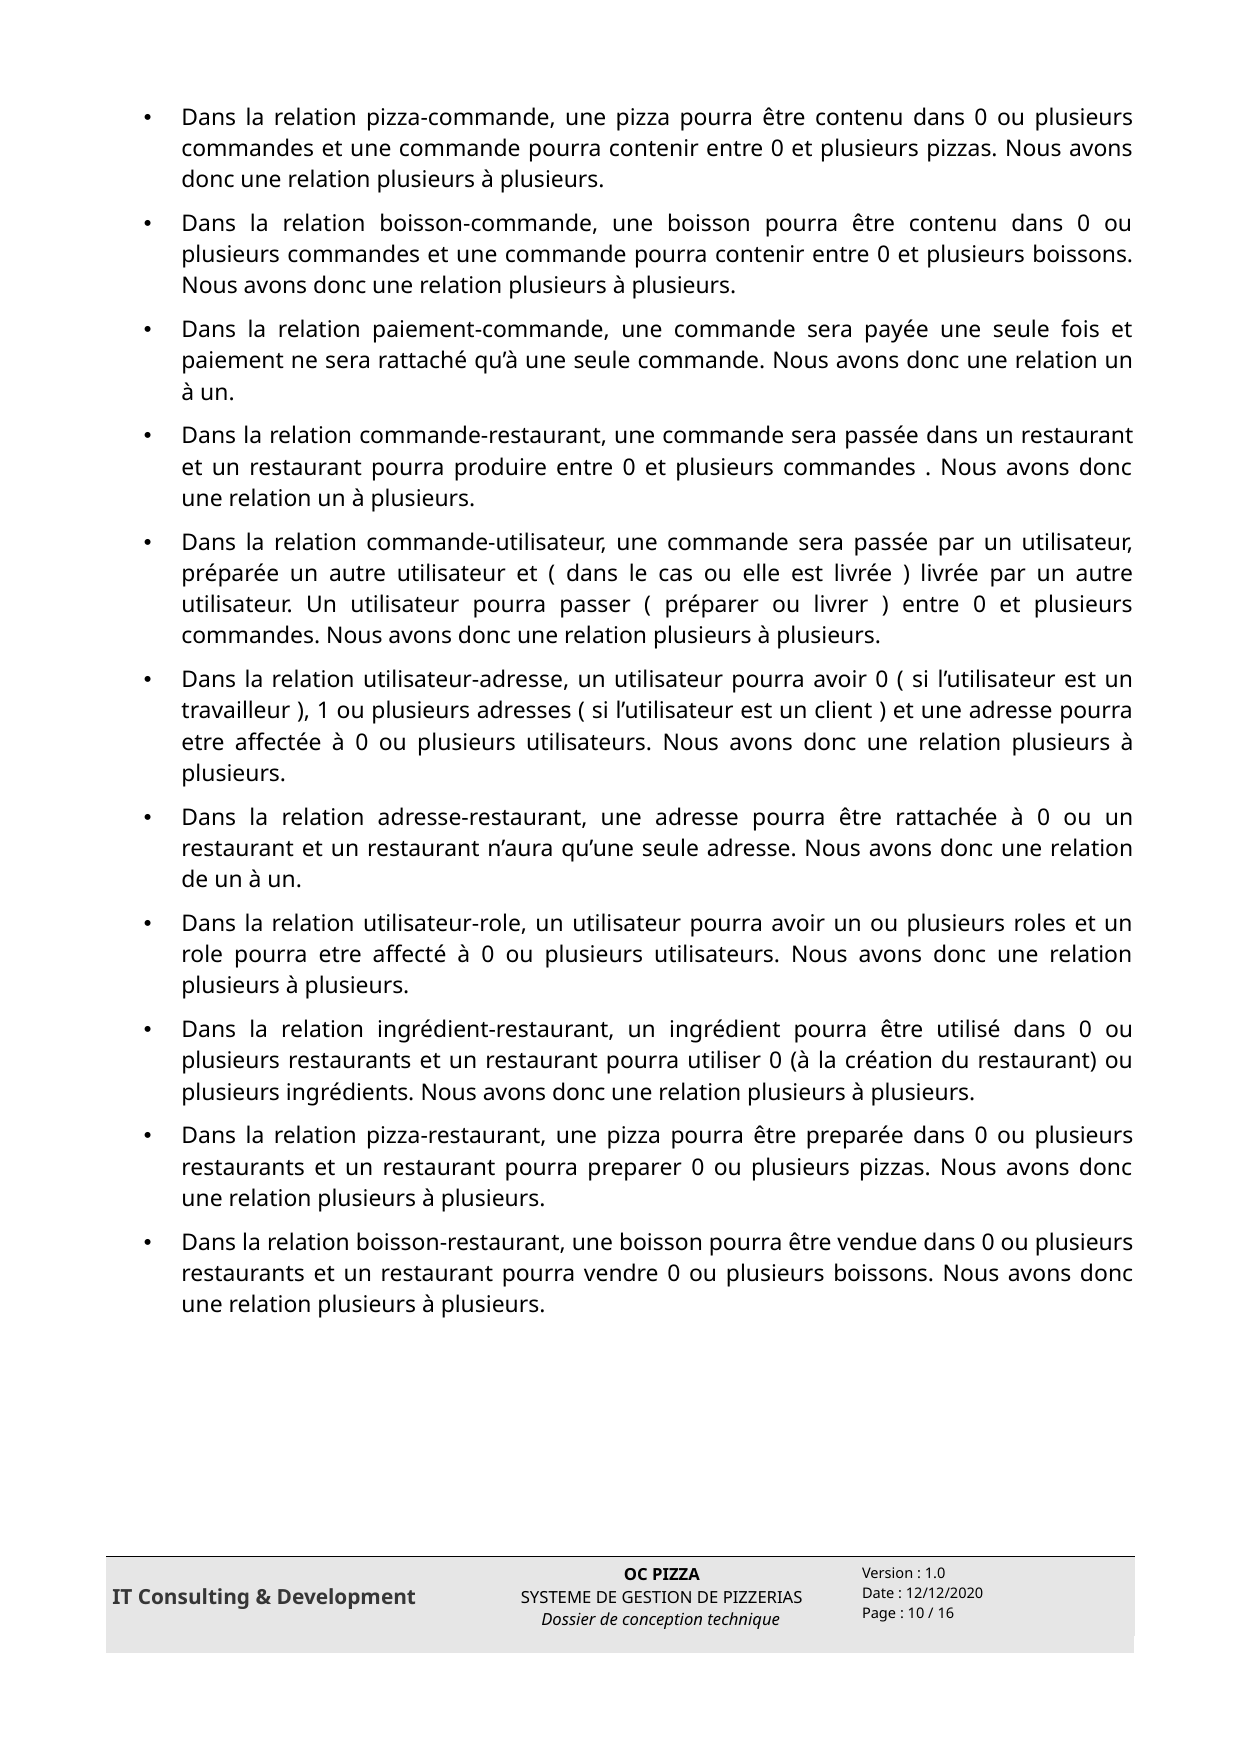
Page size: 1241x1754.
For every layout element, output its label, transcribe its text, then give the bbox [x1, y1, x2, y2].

list Dans la relation adresse-restaurant, une adresse pourra être rattachée à 0 ou un restaurant et un restaurant n’aura qu’une seule adresse. Nous avons donc une relation de un à un. [144, 800, 1134, 894]
list Dans la relation boisson-commande, une boisson pourra être contenu dans 0 ou plusieurs commandes et une commande pourra contenir entre 0 et plusieurs boissons. Nous avons donc une relation plusieurs à plusieurs. [144, 207, 1134, 300]
list Dans la relation commande-restaurant, une commande sera passée dans un restaurant et un restaurant pourra produire entre 0 et plusieurs commandes . Nous avons donc une relation un à plusieurs. [144, 419, 1134, 513]
list Dans la relation utilisateur-adresse, un utilisateur pourra avoir 0 ( si l’utilisateur est un travailleur ), 1 ou plusieurs adresses ( si l’utilisateur est un client ) et une adresse pourra etre affectée à 0 ou plusieurs utilisateurs. Nous avons donc une relation plusieurs à plusieurs. [144, 663, 1134, 788]
list Dans la relation ingrédient-restaurant, un ingrédient pourra être utilisé dans 0 ou plusieurs restaurants et un restaurant pourra utiliser 0 (à la création du restaurant) ou plusieurs ingrédients. Nous avons donc une relation plusieurs à plusieurs. [144, 1013, 1134, 1107]
list Dans la relation utilisateur-role, un utilisateur pourra avoir un ou plusieurs roles et un role pourra etre affecté à 0 ou plusieurs utilisateurs. Nous avons donc une relation plusieurs à plusieurs. [144, 907, 1134, 1000]
list Dans la relation paiement-commande, une commande sera payée une seule fois et paiement ne sera rattaché qu’à une seule commande. Nous avons donc une relation un à un. [144, 313, 1134, 407]
list Dans la relation boisson-restaurant, une boisson pourra être vendue dans 0 ou plusieurs restaurants et un restaurant pourra vendre 0 ou plusieurs boissons. Nous avons donc une relation plusieurs à plusieurs. [144, 1225, 1134, 1319]
list Dans la relation pizza-restaurant, une pizza pourra être preparée dans 0 ou plusieurs restaurants et un restaurant pourra preparer 0 ou plusieurs pizzas. Nous avons donc une relation plusieurs à plusieurs. [144, 1119, 1134, 1213]
list Dans la relation pizza-commande, une pizza pourra être contenu dans 0 ou plusieurs commandes et une commande pourra contenir entre 0 et plusieurs pizzas. Nous avons donc une relation plusieurs à plusieurs. [144, 100, 1134, 194]
list Dans la relation commande-utilisateur, une commande sera passée par un utilisateur, préparée un autre utilisateur et ( dans le cas ou elle est livrée ) livrée par un autre utilisateur. Un utilisateur pourra passer ( préparer ou livrer ) entre 0 et plusieurs commandes. Nous avons donc une relation plusieurs à plusieurs. [144, 525, 1134, 650]
